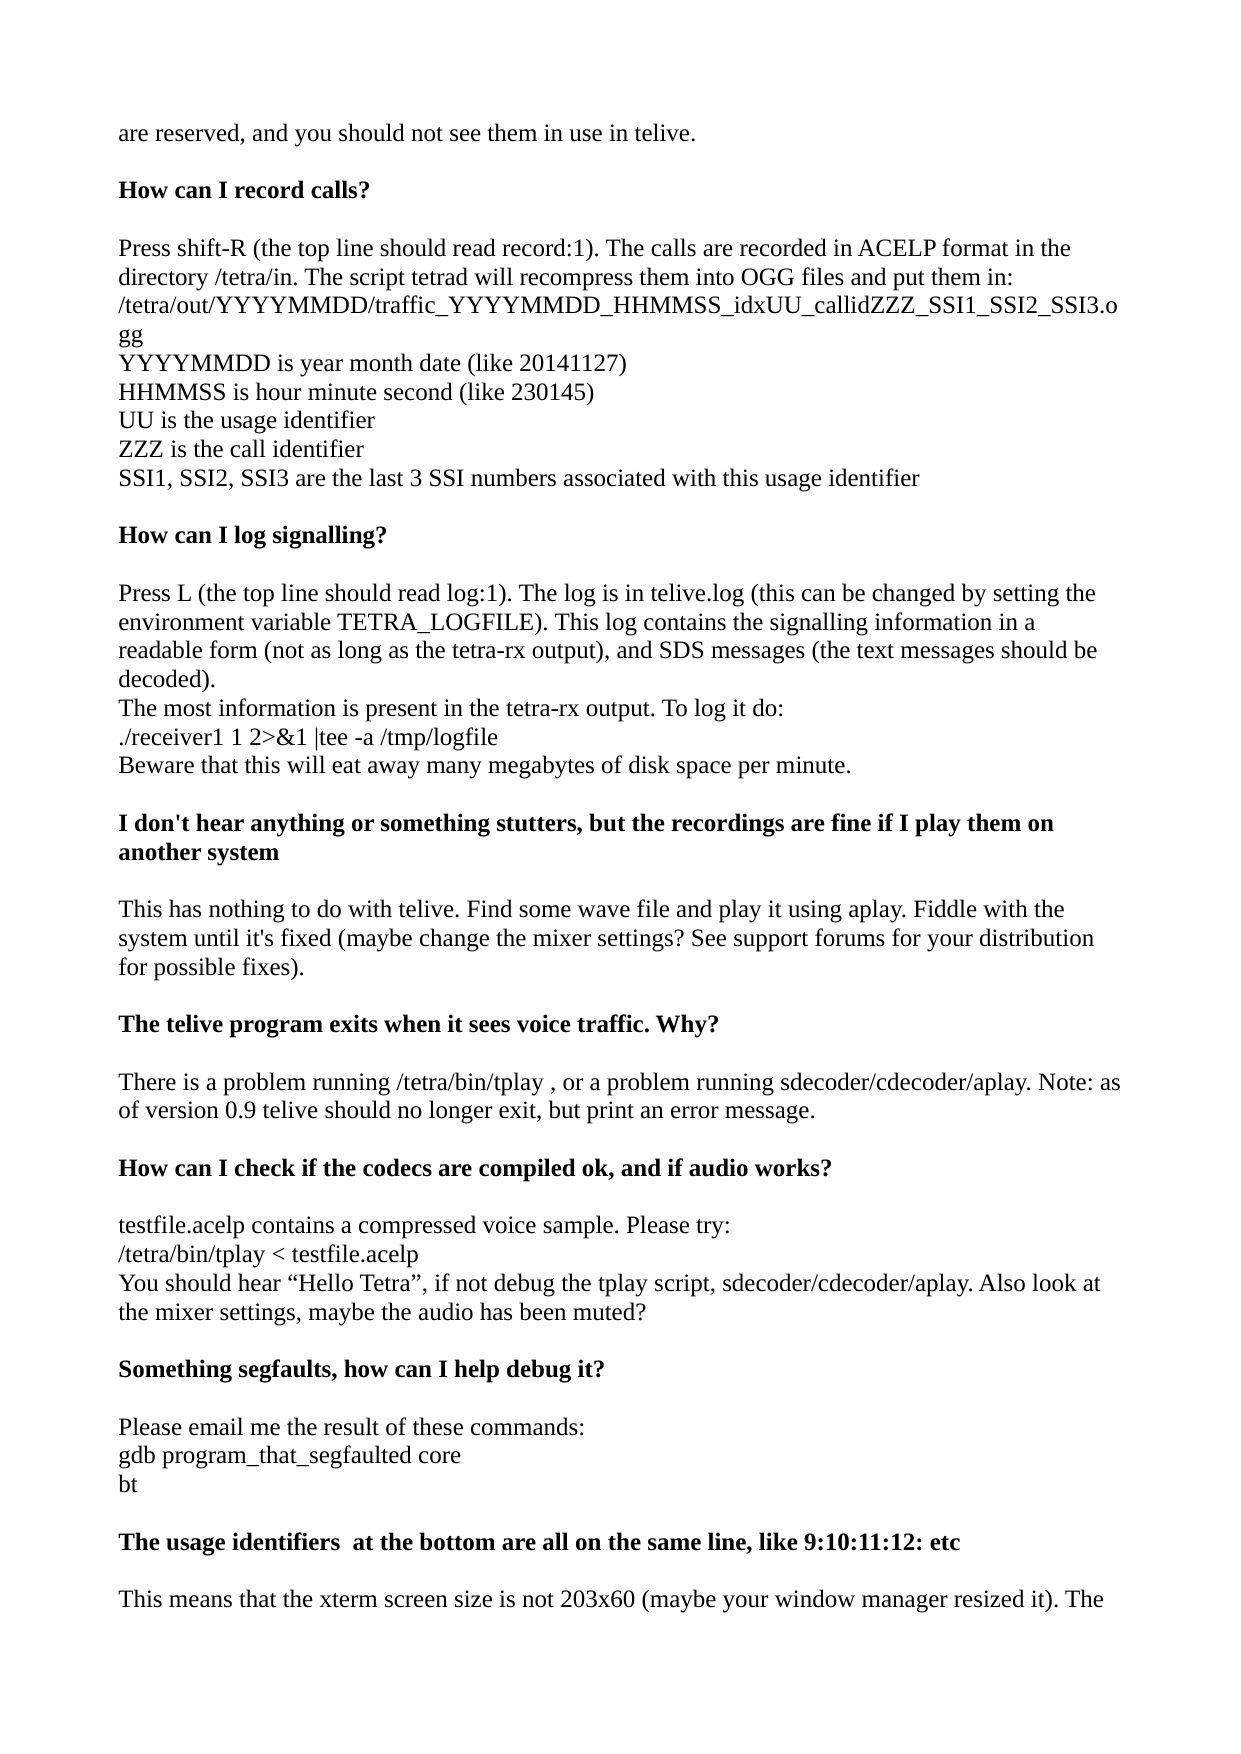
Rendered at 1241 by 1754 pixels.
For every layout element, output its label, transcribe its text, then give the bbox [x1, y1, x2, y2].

text are reserved, and you should not see them in use in telive. [118, 118, 1122, 147]
text Please email me the result of these commands: [118, 1412, 1122, 1441]
text Something segfaults, how can I help debug it? [118, 1354, 1122, 1383]
text Press L (the top line should read log:1). The log is in telive.log (this can be changed by setting the environment variable TETRA_LOGFILE). This log contains the signalling information in a readable form (not as long as the tetra-rx output), and SDS messages (the text messages should be decoded). [118, 578, 1122, 693]
text Press shift-R (the top line should read record:1). The calls are recorded in ACELP format in the directory /tetra/in. The script tetrad will recompress them into OGG files and put them in: /tetra/out/YYYYMMDD/traffic_YYYYMMDD_HHMMSS_idxUU_callidZZZ_SSI1_SSI2_SSI3.ogg [118, 233, 1122, 348]
text The telive program exits when it sees voice traffic. Why? [118, 1009, 1122, 1038]
text This means that the xterm screen size is not 203x60 (maybe your window manager resized it). The [118, 1584, 1122, 1613]
text testfile.acelp contains a compressed voice sample. Please try: [118, 1211, 1122, 1239]
text I don't hear anything or something stutters, but the recordings are fine if I play them on another system [118, 808, 1122, 866]
text The most information is present in the tetra-rx output. To log it do: [118, 693, 1122, 722]
text There is a problem running /tetra/bin/tplay , or a problem running sdecoder/cdecoder/aplay. Note: as of version 0.9 telive should no longer exit, but print an error message. [118, 1067, 1122, 1124]
text ZZZ is the call identifier [118, 434, 1122, 463]
text YYYYMMDD is year month date (like 20141127) [118, 348, 1122, 377]
text /tetra/bin/tplay < testfile.acelp [118, 1239, 1122, 1268]
text gdb program_that_segfaulted core [118, 1441, 1122, 1469]
text How can I log signalling? [118, 521, 1122, 549]
text Beware that this will eat away many megabytes of disk space per minute. [118, 751, 1122, 779]
text This has nothing to do with telive. Find some wave file and play it using aplay. Fiddle with the system until it's fixed (maybe change the mixer settings? See support forums for your distribution for possible fixes). [118, 894, 1122, 981]
text SSI1, SSI2, SSI3 are the last 3 SSI numbers associated with this usage identifier [118, 463, 1122, 492]
text The usage identifiers at the bottom are all on the same line, like 9:10:11:12: etc [118, 1527, 1122, 1556]
text ./receiver1 1 2>&1 |tee -a /tmp/logfile [118, 722, 1122, 751]
text You should hear “Hello Tetra”, if not debug the tplay script, sdecoder/cdecoder/aplay. Also look at the mixer settings, maybe the audio has been muted? [118, 1268, 1122, 1326]
text UU is the usage identifier [118, 406, 1122, 434]
text bt [118, 1469, 1122, 1498]
text How can I record calls? [118, 176, 1122, 204]
text How can I check if the codecs are compiled ok, and if audio works? [118, 1153, 1122, 1182]
text HHMMSS is hour minute second (like 230145) [118, 377, 1122, 406]
